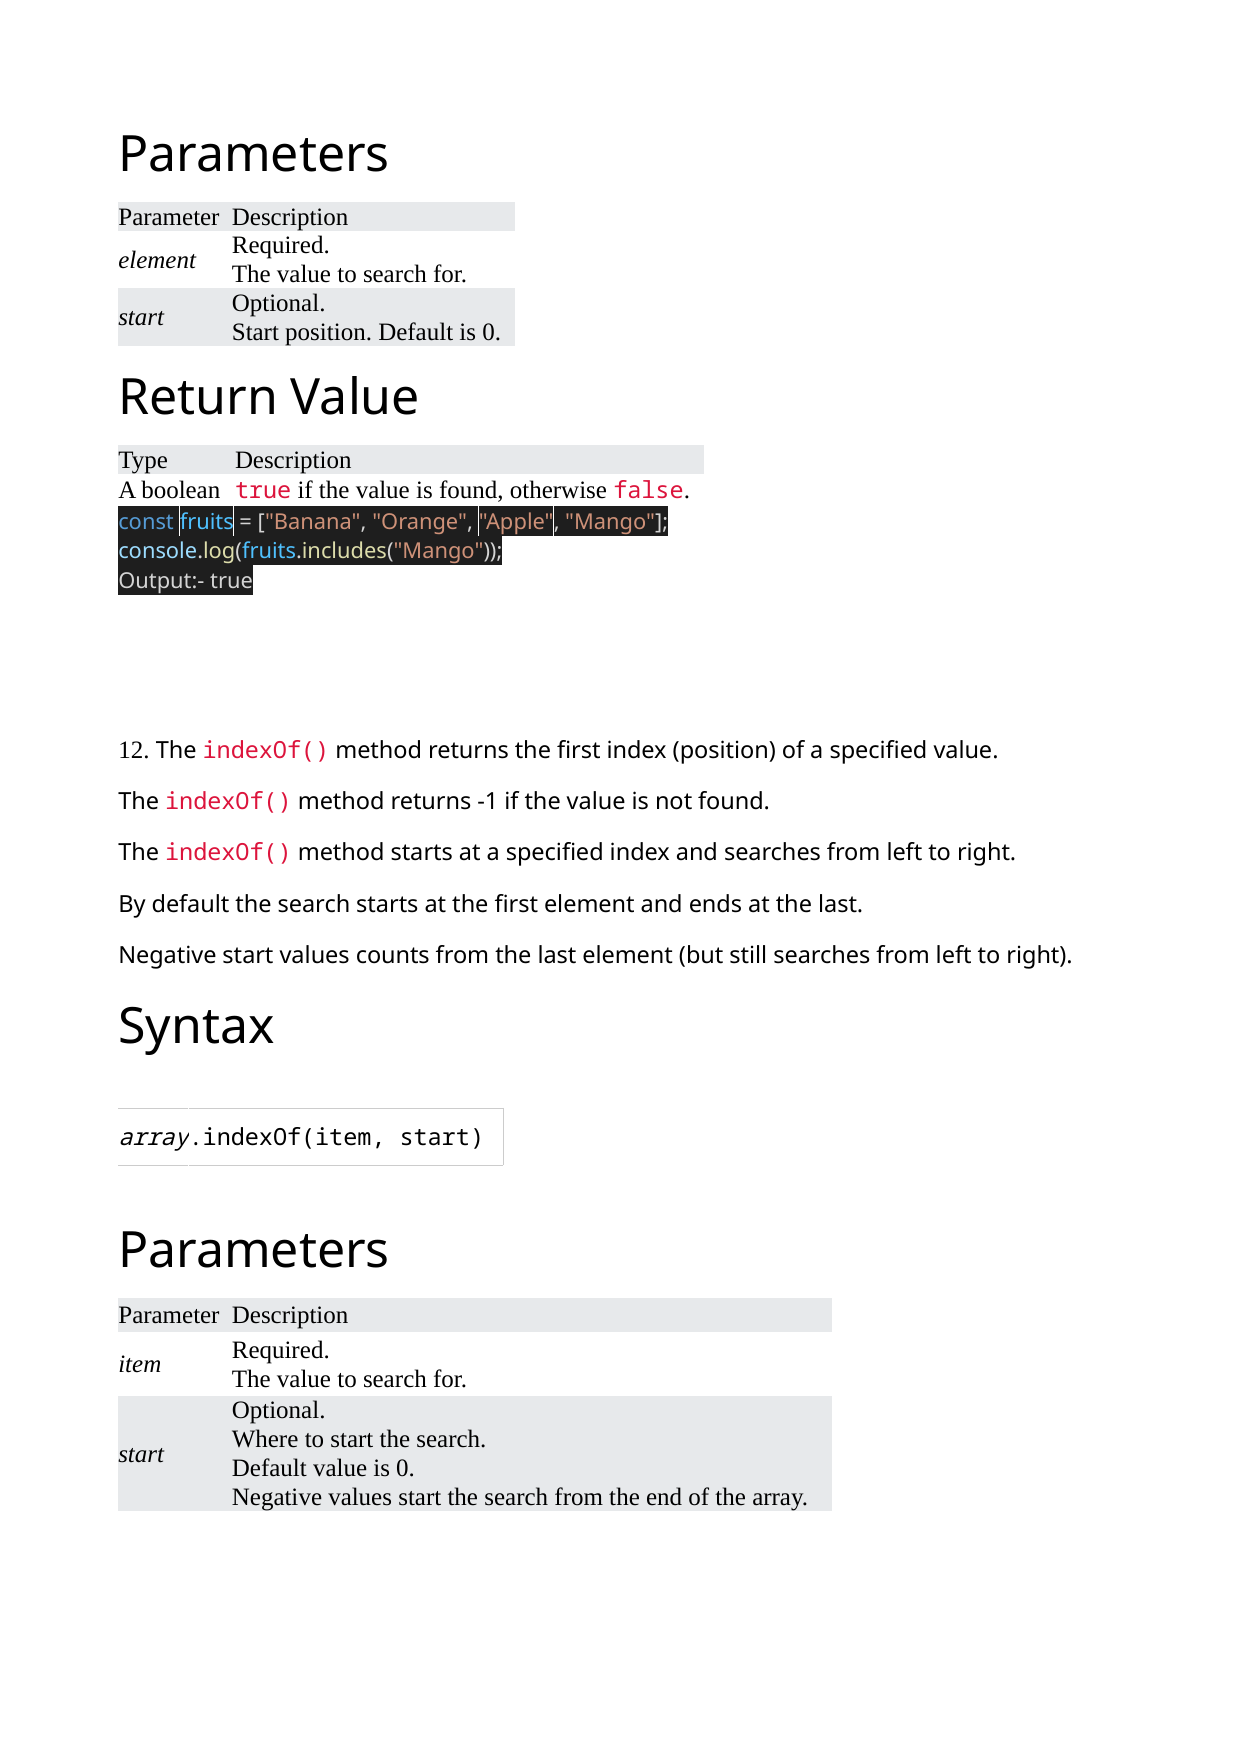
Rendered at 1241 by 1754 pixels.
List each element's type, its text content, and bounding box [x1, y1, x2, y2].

text const fruits = ["Banana", "Orange", "Apple", "Mango"]; [118, 506, 1122, 536]
text By default the search starts at the first element and ends at the last. [118, 887, 1122, 919]
table_header Description [235, 445, 704, 474]
table_cell item [118, 1332, 232, 1396]
text 12. The indexOf() method returns the first index (position) of a specified value. [118, 733, 1122, 765]
table_header Description [232, 1298, 816, 1332]
table_cell Optional. Start position. Default is 0. [232, 288, 515, 346]
text Output:- true [118, 565, 1122, 595]
table_cell [816, 1332, 832, 1396]
table_cell Optional. Where to start the search. Default value is 0. Negative values start the search from the end of the array. [232, 1396, 816, 1511]
text The indexOf() method returns -1 if the value is not found. [118, 784, 1122, 816]
text The indexOf() method starts at a specified index and searches from left to right. [118, 836, 1122, 868]
text [504, 1108, 1122, 1165]
table_cell A boolean [118, 474, 235, 506]
table_header Parameter [118, 202, 232, 231]
table_cell Required. The value to search for. [232, 231, 515, 288]
text array.indexOf(item, start) [118, 1109, 503, 1165]
table_cell start [118, 1396, 232, 1511]
table_cell element [118, 231, 232, 288]
subtitle Parameters [118, 118, 1122, 186]
table_cell Required. The value to search for. [232, 1332, 816, 1396]
table_cell [816, 1396, 832, 1511]
text Negative start values counts from the last element (but still searches from left to right). [118, 938, 1122, 970]
table_header Description [232, 202, 515, 231]
table_cell start [118, 288, 232, 346]
table_header Parameter [118, 1298, 232, 1332]
table_cell true if the value is found, otherwise false. [235, 474, 704, 506]
table_header [816, 1298, 832, 1332]
text Syntax [118, 990, 1122, 1058]
subtitle Return Value [118, 361, 1122, 429]
table_header Type [118, 445, 235, 474]
subtitle Parameters [118, 1214, 1122, 1282]
text console.log(fruits.includes("Mango")); [118, 536, 1122, 565]
